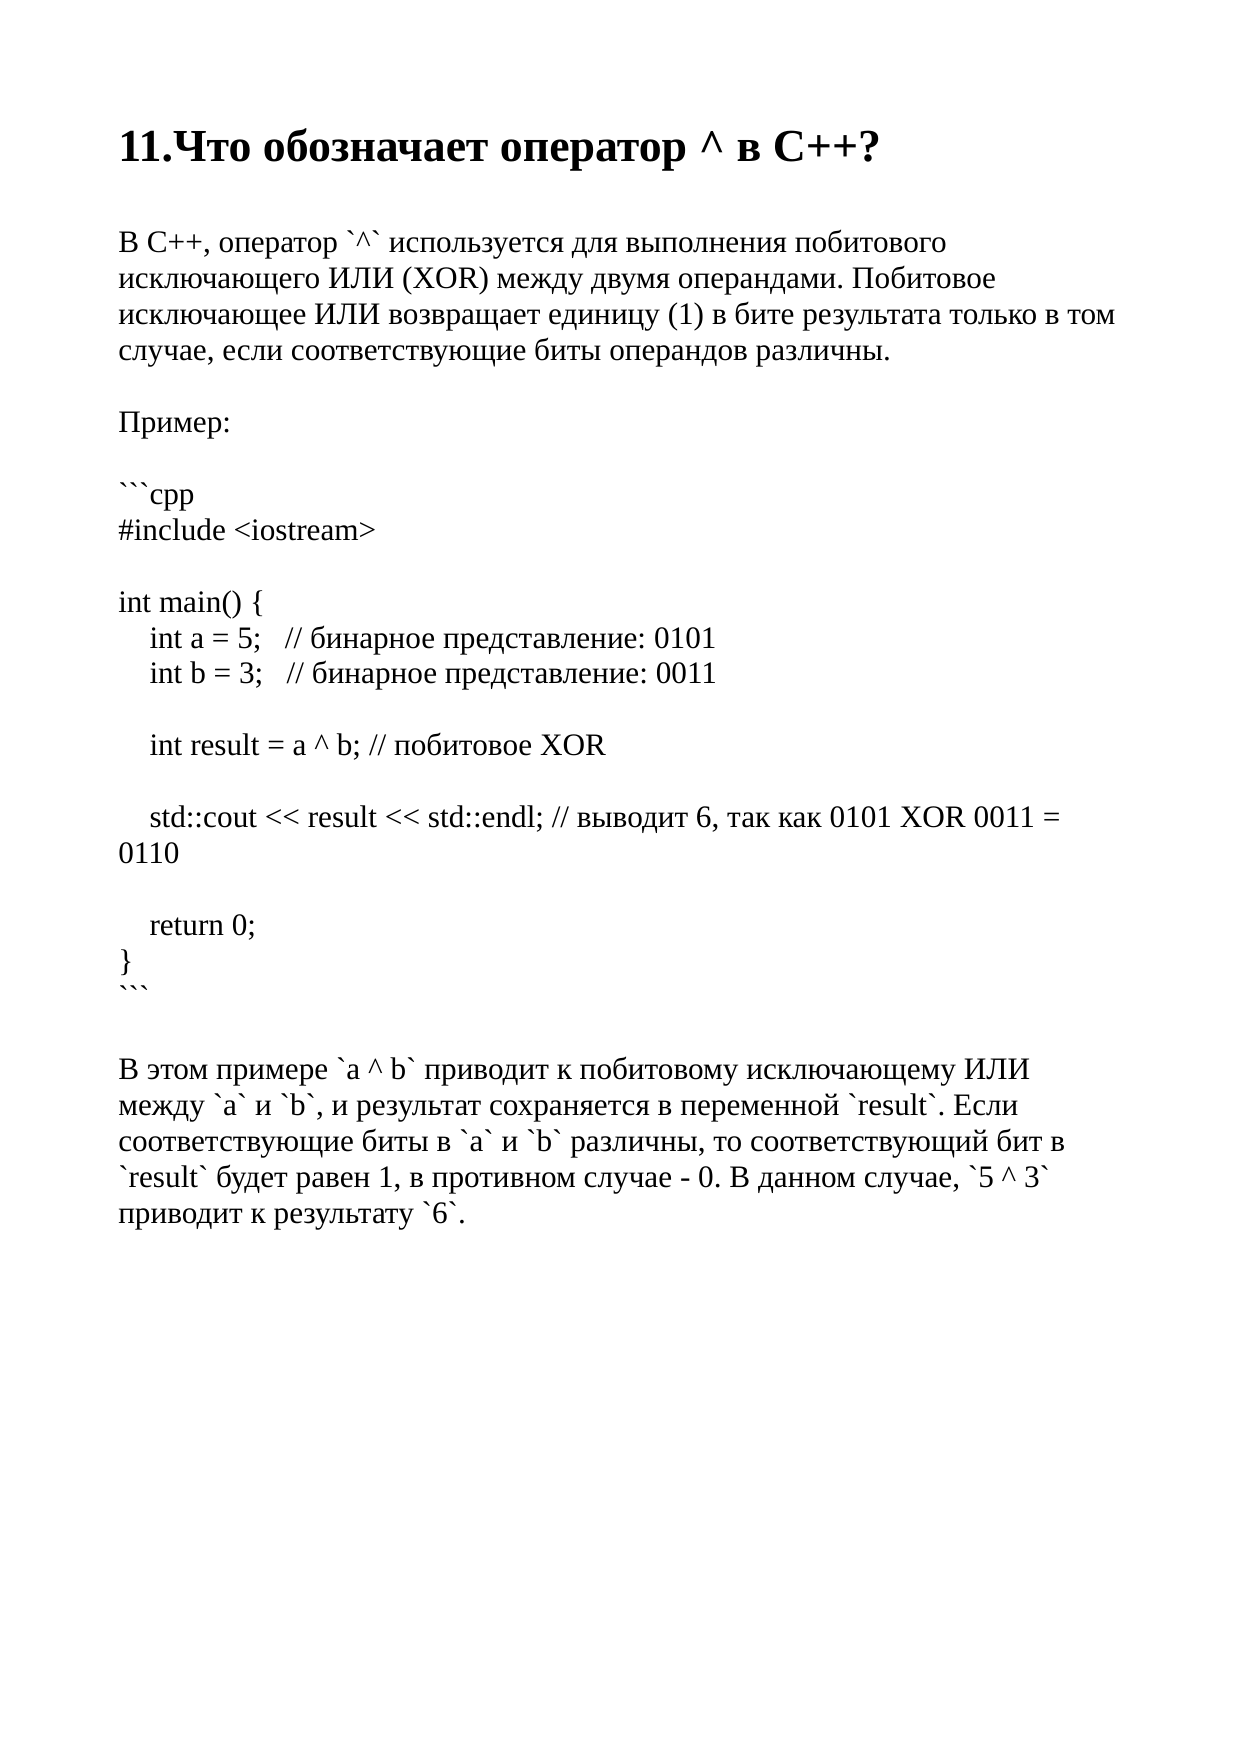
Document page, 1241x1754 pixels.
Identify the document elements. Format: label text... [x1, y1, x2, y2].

text ``` [118, 978, 1122, 1014]
text } [118, 942, 1122, 978]
text В этом примере `a ^ b` приводит к побитовому исключающему ИЛИ между `a` и `b`, и результат сохраняется в переменной `result`. Если соответствующие биты в `a` и `b` различны, то соответствующий бит в `result` будет равен 1, в противном случае - 0. В данном случае, `5 ^ 3` приводит к результату `6`. [118, 1050, 1122, 1230]
text Пример: [118, 403, 1122, 439]
text ```cpp [118, 475, 1122, 511]
text int main() { [118, 583, 1122, 619]
text #include <iostream> [118, 511, 1122, 547]
text int b = 3; // бинарное представление: 0011 [118, 655, 1122, 691]
text return 0; [118, 906, 1122, 942]
text 11.Что обозначает оператор ^ в C++? [118, 118, 1122, 171]
text В C++, оператор `^` используется для выполнения побитового исключающего ИЛИ (XOR) между двумя операндами. Побитовое исключающее ИЛИ возвращает единицу (1) в бите результата только в том случае, если соответствующие биты операндов различны. [118, 223, 1122, 367]
text int a = 5; // бинарное представление: 0101 [118, 619, 1122, 655]
text std::cout << result << std::endl; // выводит 6, так как 0101 XOR 0011 = 0110 [118, 798, 1122, 870]
text int result = a ^ b; // побитовое XOR [118, 727, 1122, 763]
